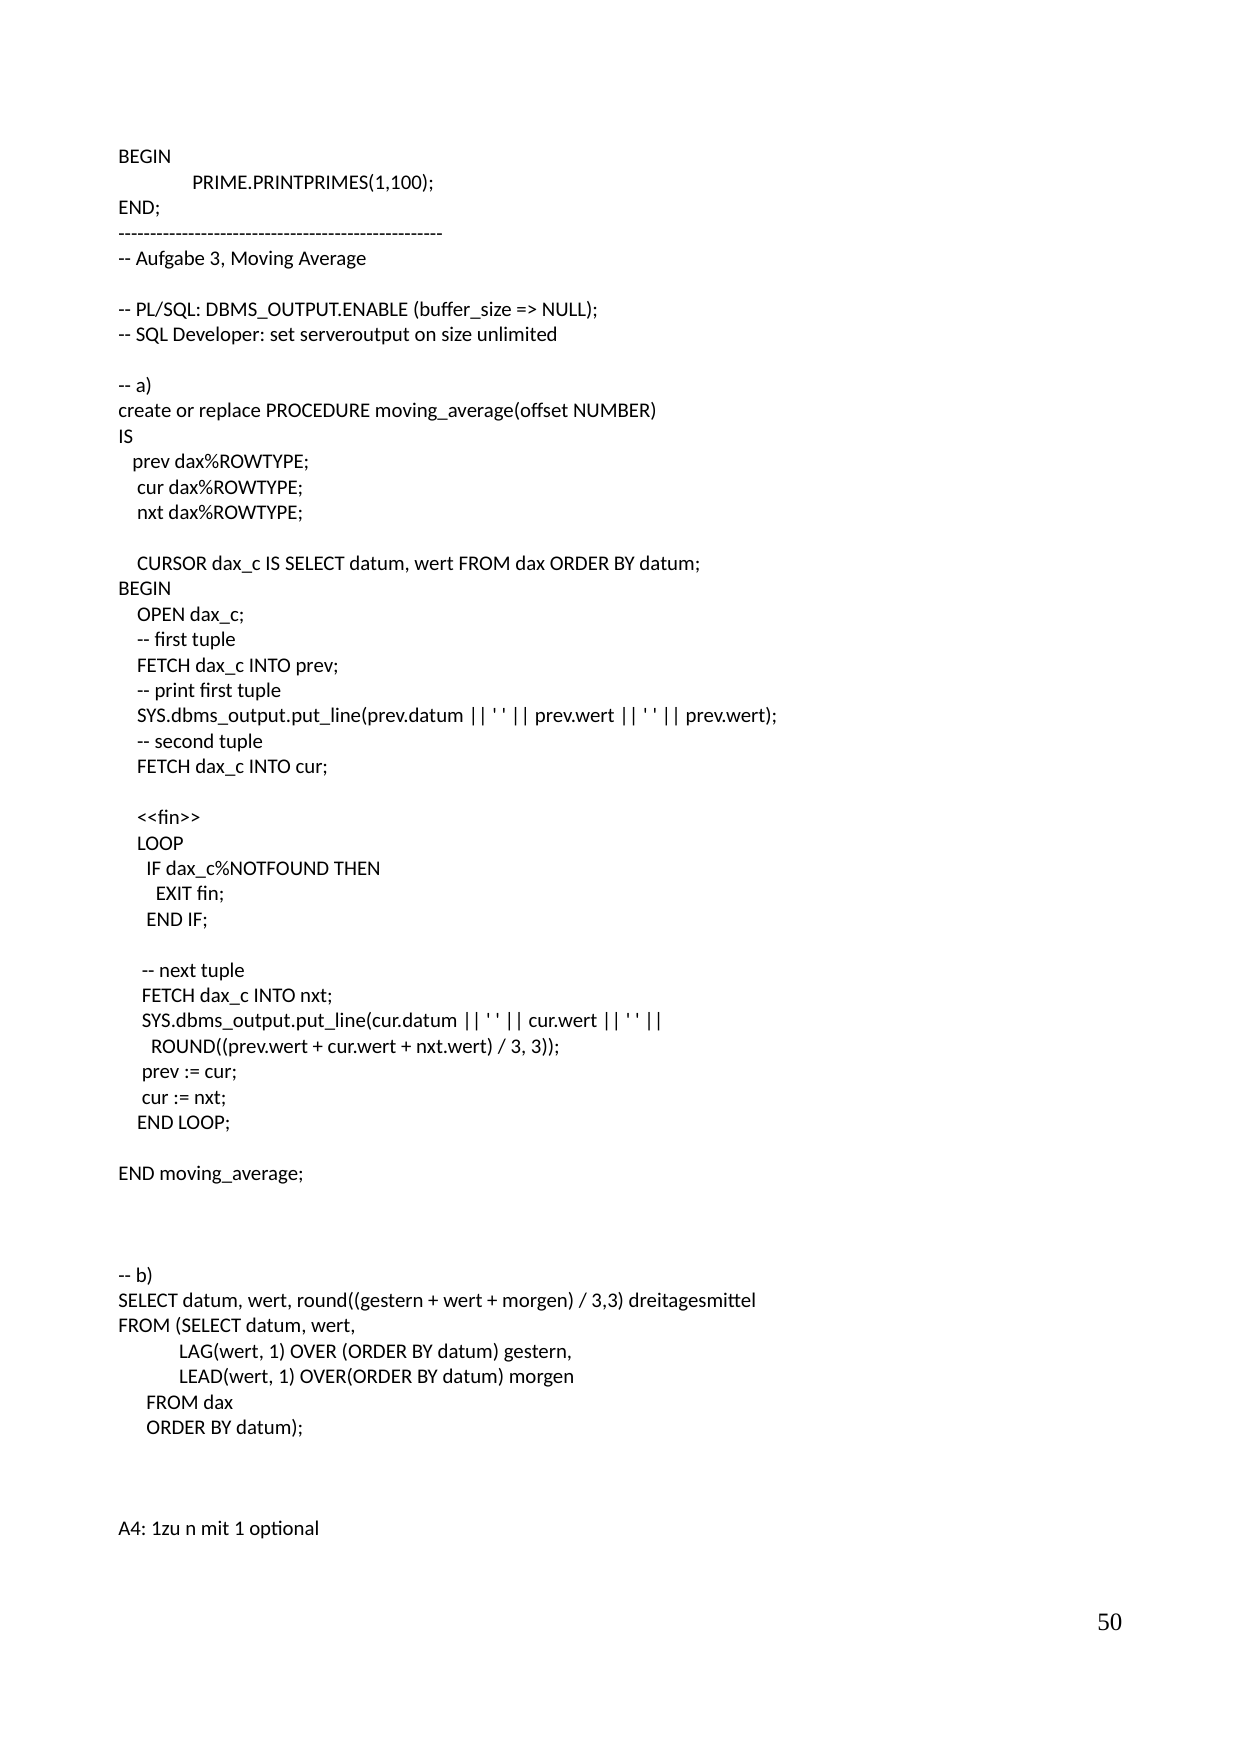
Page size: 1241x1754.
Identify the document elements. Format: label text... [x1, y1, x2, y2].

text OPEN dax_c; [118, 601, 1122, 626]
text SYS.dbms_output.put_line(cur.datum || ' ' || cur.wert || ' ' || [118, 1008, 1122, 1033]
text IS [118, 423, 1122, 448]
text CURSOR dax_c IS SELECT datum, wert FROM dax ORDER BY datum; [118, 550, 1122, 576]
text LEAD(wert, 1) OVER(ORDER BY datum) morgen [118, 1363, 1122, 1389]
text A4: 1zu n mit 1 optional [118, 1516, 1122, 1541]
text FETCH dax_c INTO prev; [118, 652, 1122, 677]
text nxt dax%ROWTYPE; [118, 499, 1122, 525]
text FROM (SELECT datum, wert, [118, 1313, 1122, 1338]
text LOOP [118, 830, 1122, 855]
text <<fin>> [118, 804, 1122, 830]
text -- Aufgabe 3, Moving Average [118, 245, 1122, 271]
text -- a) [118, 372, 1122, 398]
text -- next tuple [118, 957, 1122, 982]
text -- second tuple [118, 728, 1122, 753]
text --------------------------------------------------- [118, 220, 1122, 245]
text -- first tuple [118, 626, 1122, 652]
text BEGIN [118, 143, 1122, 169]
text ROUND((prev.wert + cur.wert + nxt.wert) / 3, 3)); [118, 1033, 1122, 1058]
text BEGIN [118, 576, 1122, 601]
text FETCH dax_c INTO nxt; [118, 982, 1122, 1008]
text cur dax%ROWTYPE; [118, 474, 1122, 499]
text -- SQL Developer: set serveroutput on size unlimited [118, 321, 1122, 347]
text END IF; [118, 906, 1122, 931]
text cur := nxt; [118, 1084, 1122, 1109]
text END moving_average; [118, 1160, 1122, 1186]
text -- print first tuple [118, 677, 1122, 703]
text create or replace PROCEDURE moving_average(offset NUMBER) [118, 398, 1122, 423]
text SELECT datum, wert, round((gestern + wert + morgen) / 3,3) dreitagesmittel [118, 1287, 1122, 1313]
text END; [118, 194, 1122, 220]
text -- b) [118, 1262, 1122, 1287]
text END LOOP; [118, 1109, 1122, 1135]
text -- PL/SQL: DBMS_OUTPUT.ENABLE (buffer_size => NULL); [118, 296, 1122, 321]
text EXIT fin; [118, 881, 1122, 906]
text IF dax_c%NOTFOUND THEN [118, 855, 1122, 881]
text LAG(wert, 1) OVER (ORDER BY datum) gestern, [118, 1338, 1122, 1363]
text prev dax%ROWTYPE; [118, 448, 1122, 474]
text PRIME.PRINTPRIMES(1,100); [118, 169, 1122, 194]
text ORDER BY datum); [118, 1414, 1122, 1440]
text FETCH dax_c INTO cur; [118, 753, 1122, 779]
text SYS.dbms_output.put_line(prev.datum || ' ' || prev.wert || ' ' || prev.wert); [118, 703, 1122, 728]
text FROM dax [118, 1389, 1122, 1414]
text prev := cur; [118, 1058, 1122, 1084]
